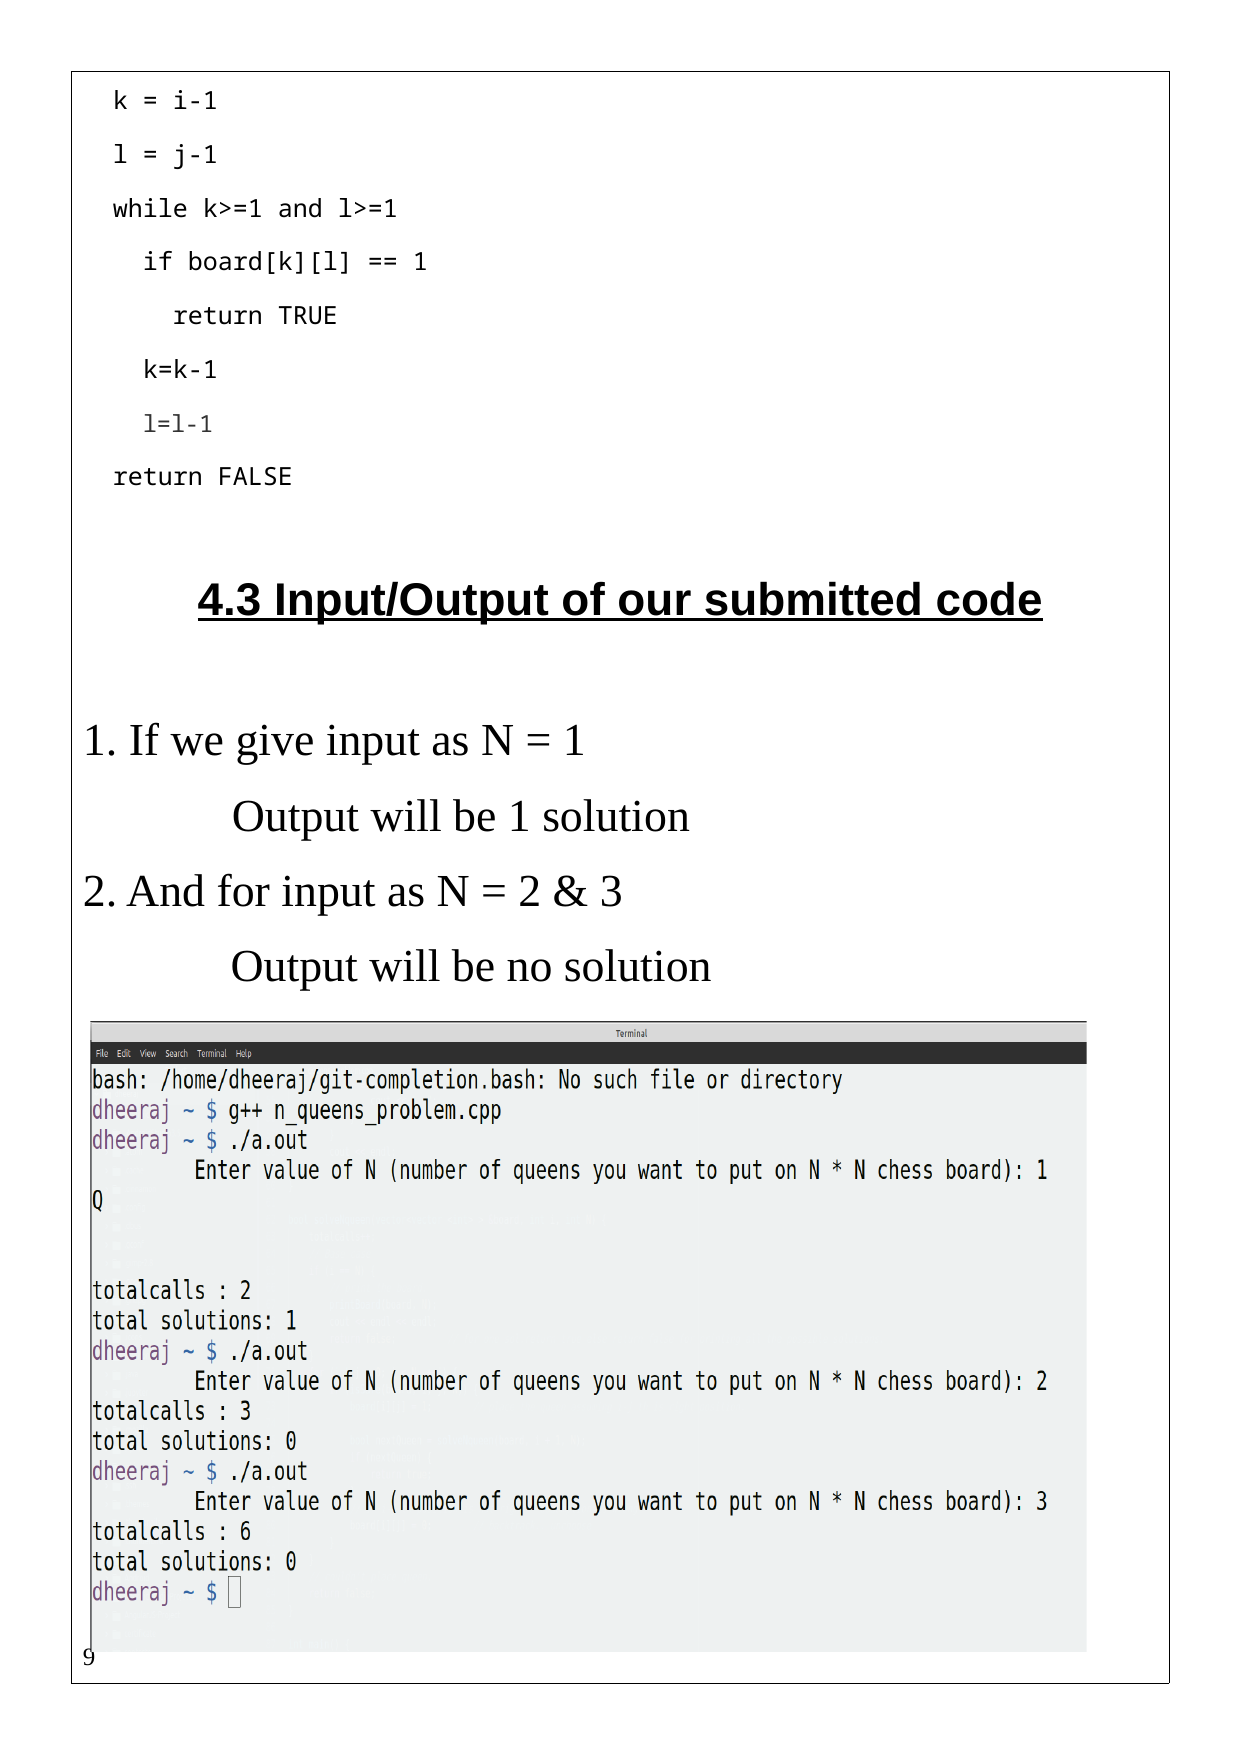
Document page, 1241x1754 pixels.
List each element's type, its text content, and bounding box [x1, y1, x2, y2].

picture [90, 1021, 1087, 1652]
text return TRUE [83, 298, 1157, 332]
text l = j-1 [83, 136, 1157, 171]
text l=l-1 [83, 405, 1157, 439]
text 1. If we give input as N = 1 [83, 713, 1157, 766]
subtitle 4.3 Input/Output of our submitted code [83, 573, 1157, 625]
text if board[k][l] == 1 [83, 244, 1157, 278]
text 2. And for input as N = 2 & 3 [83, 863, 1157, 916]
text while k>=1 and l>=1 [83, 190, 1157, 224]
text Output will be 1 solution [83, 788, 1157, 841]
text k = i-1 [83, 83, 1157, 117]
text return FALSE [83, 459, 1157, 493]
text Output will be no solution [83, 938, 1157, 991]
text k=k-1 [83, 351, 1157, 386]
